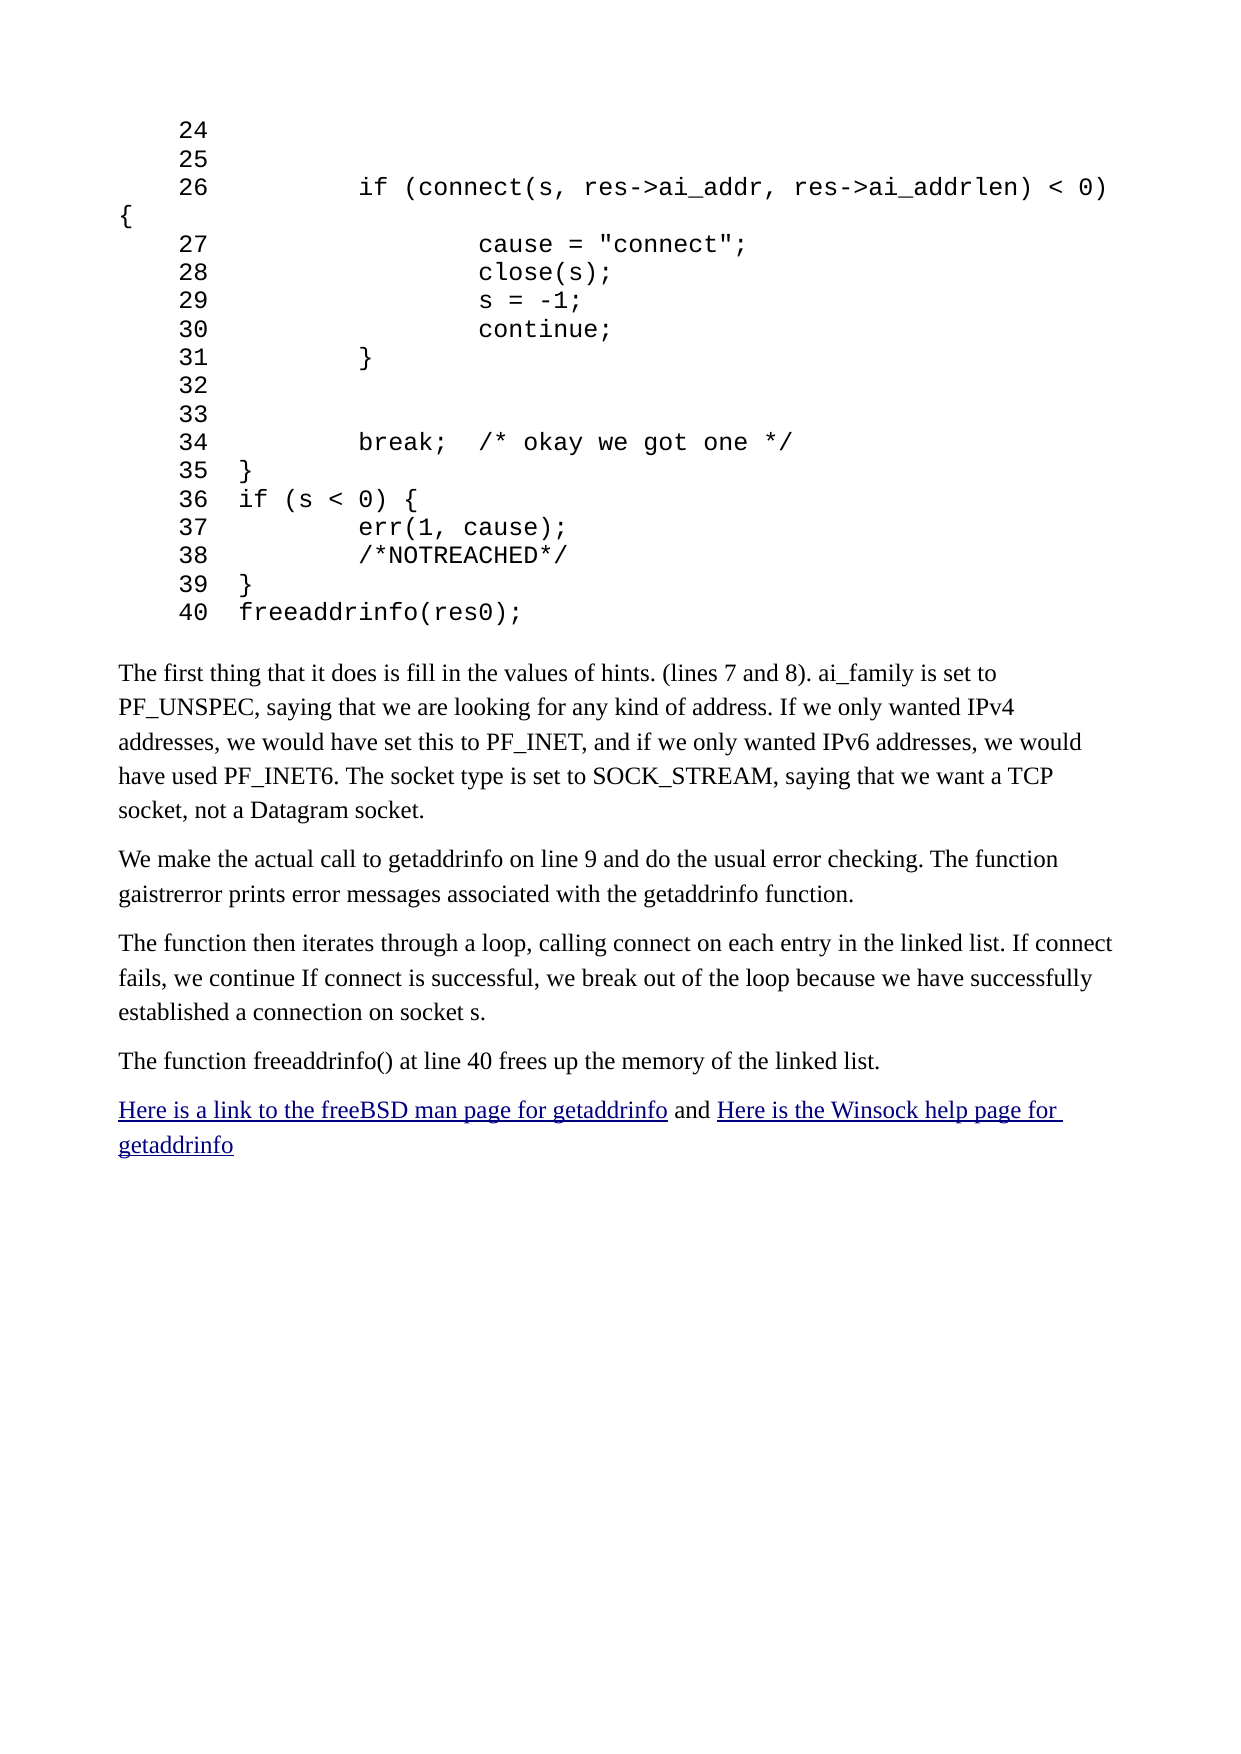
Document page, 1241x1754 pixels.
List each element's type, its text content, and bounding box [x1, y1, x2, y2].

text The first thing that it does is fill in the values of hints. (lines 7 and 8). ai_family is set to PF_UNSPEC, saying that we are looking for any kind of address. If we only wanted IPv4 addresses, we would have set this to PF_INET, and if we only wanted IPv6 addresses, we would have used PF_INET6. The socket type is set to SOCK_STREAM, saying that we want a TCP socket, not a Datagram socket. [118, 658, 1122, 824]
text 32 [118, 373, 1122, 401]
text 27 cause = "connect"; [118, 231, 1122, 260]
text 28 close(s); [118, 260, 1122, 288]
text 36 if (s < 0) { [118, 486, 1122, 515]
text We make the actual call to getaddrinfo on line 9 and do the usual error checking. The function gaistrerror prints error messages associated with the getaddrinfo function. [118, 844, 1122, 908]
text 25 [118, 146, 1122, 175]
text 26 if (connect(s, res->ai_addr, res->ai_addrlen) < 0) { [118, 175, 1122, 231]
text 29 s = -1; [118, 288, 1122, 316]
text The function then iterates through a loop, calling connect on each entry in the linked list. If connect fails, we continue If connect is successful, we break out of the loop because we have successfully established a connection on socket s. [118, 928, 1122, 1026]
text Here is a link to the freeBSD man page for getaddrinfo and Here is the Winsock help page for getaddrinfo [118, 1095, 1122, 1158]
text 31 } [118, 345, 1122, 373]
text 38 /*NOTREACHED*/ [118, 543, 1122, 571]
text 24 [118, 118, 1122, 146]
text 30 continue; [118, 316, 1122, 345]
text 40 freeaddrinfo(res0); [118, 600, 1122, 628]
text 39 } [118, 571, 1122, 600]
text The function freeaddrinfo() at line 40 frees up the memory of the linked list. [118, 1046, 1122, 1075]
text 37 err(1, cause); [118, 515, 1122, 543]
text 35 } [118, 458, 1122, 486]
text 33 [118, 401, 1122, 430]
text 34 break; /* okay we got one */ [118, 430, 1122, 458]
